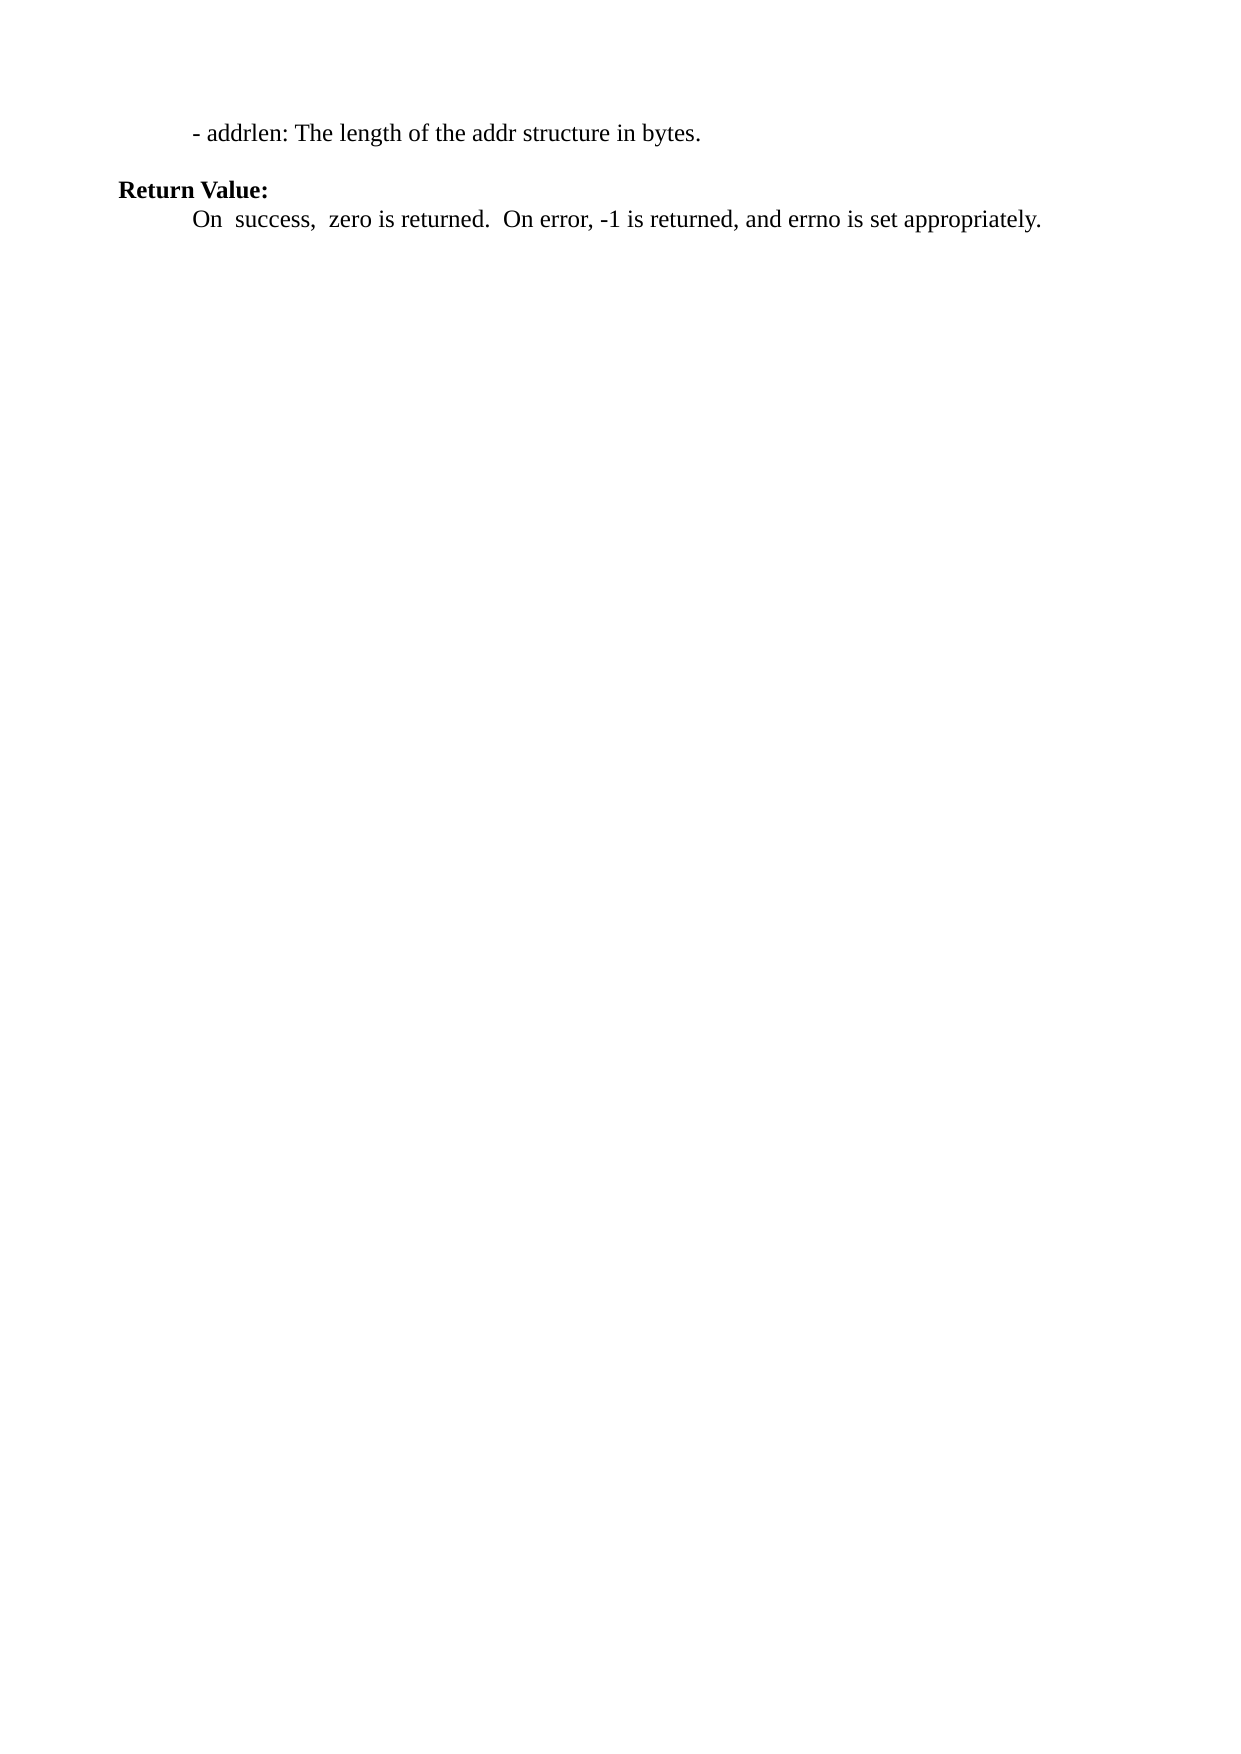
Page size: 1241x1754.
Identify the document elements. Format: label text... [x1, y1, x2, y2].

text Return Value: [118, 176, 1122, 204]
text - addrlen: The length of the addr structure in bytes. [118, 118, 1122, 147]
text On success, zero is returned. On error, -1 is returned, and errno is set appropriately. [118, 204, 1122, 233]
